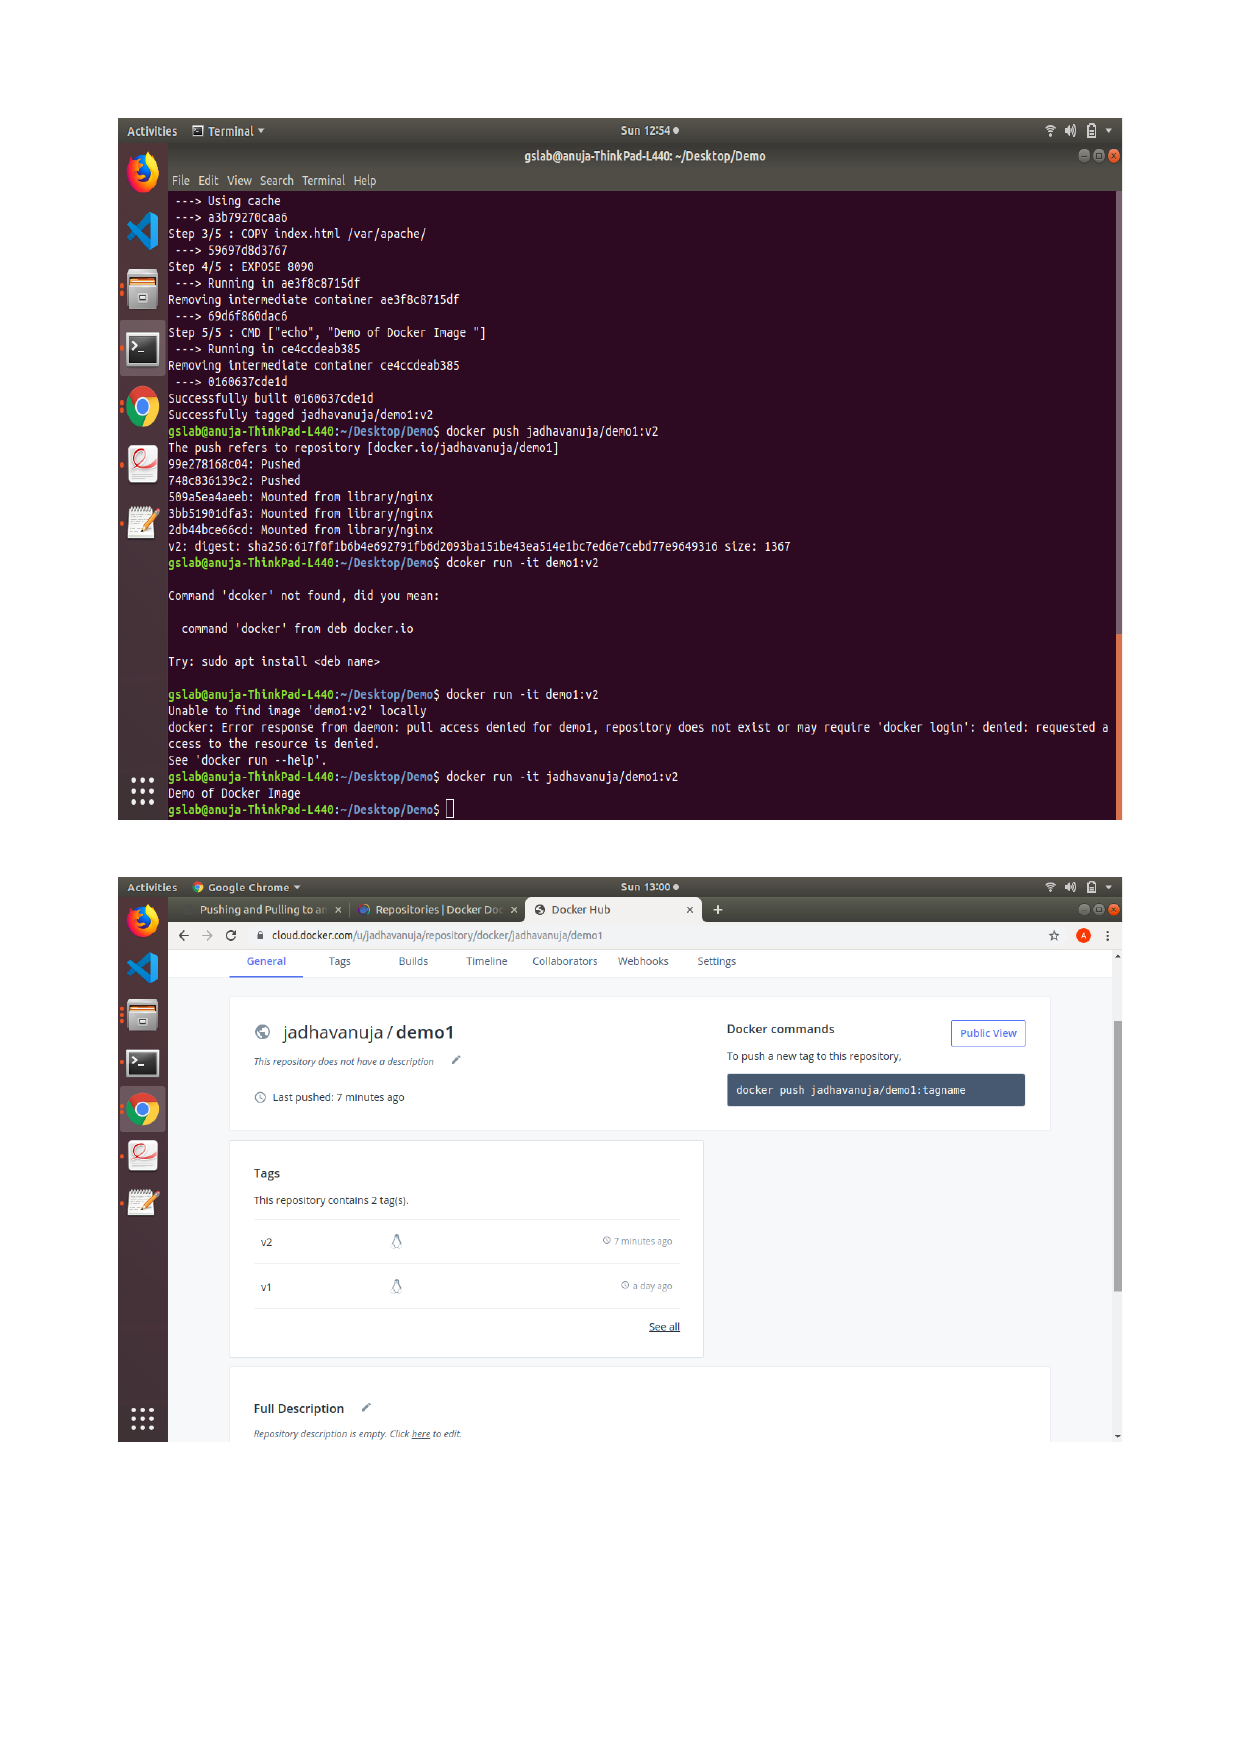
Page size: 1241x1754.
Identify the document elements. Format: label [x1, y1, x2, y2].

picture [118, 118, 1123, 820]
picture [118, 877, 1123, 1442]
